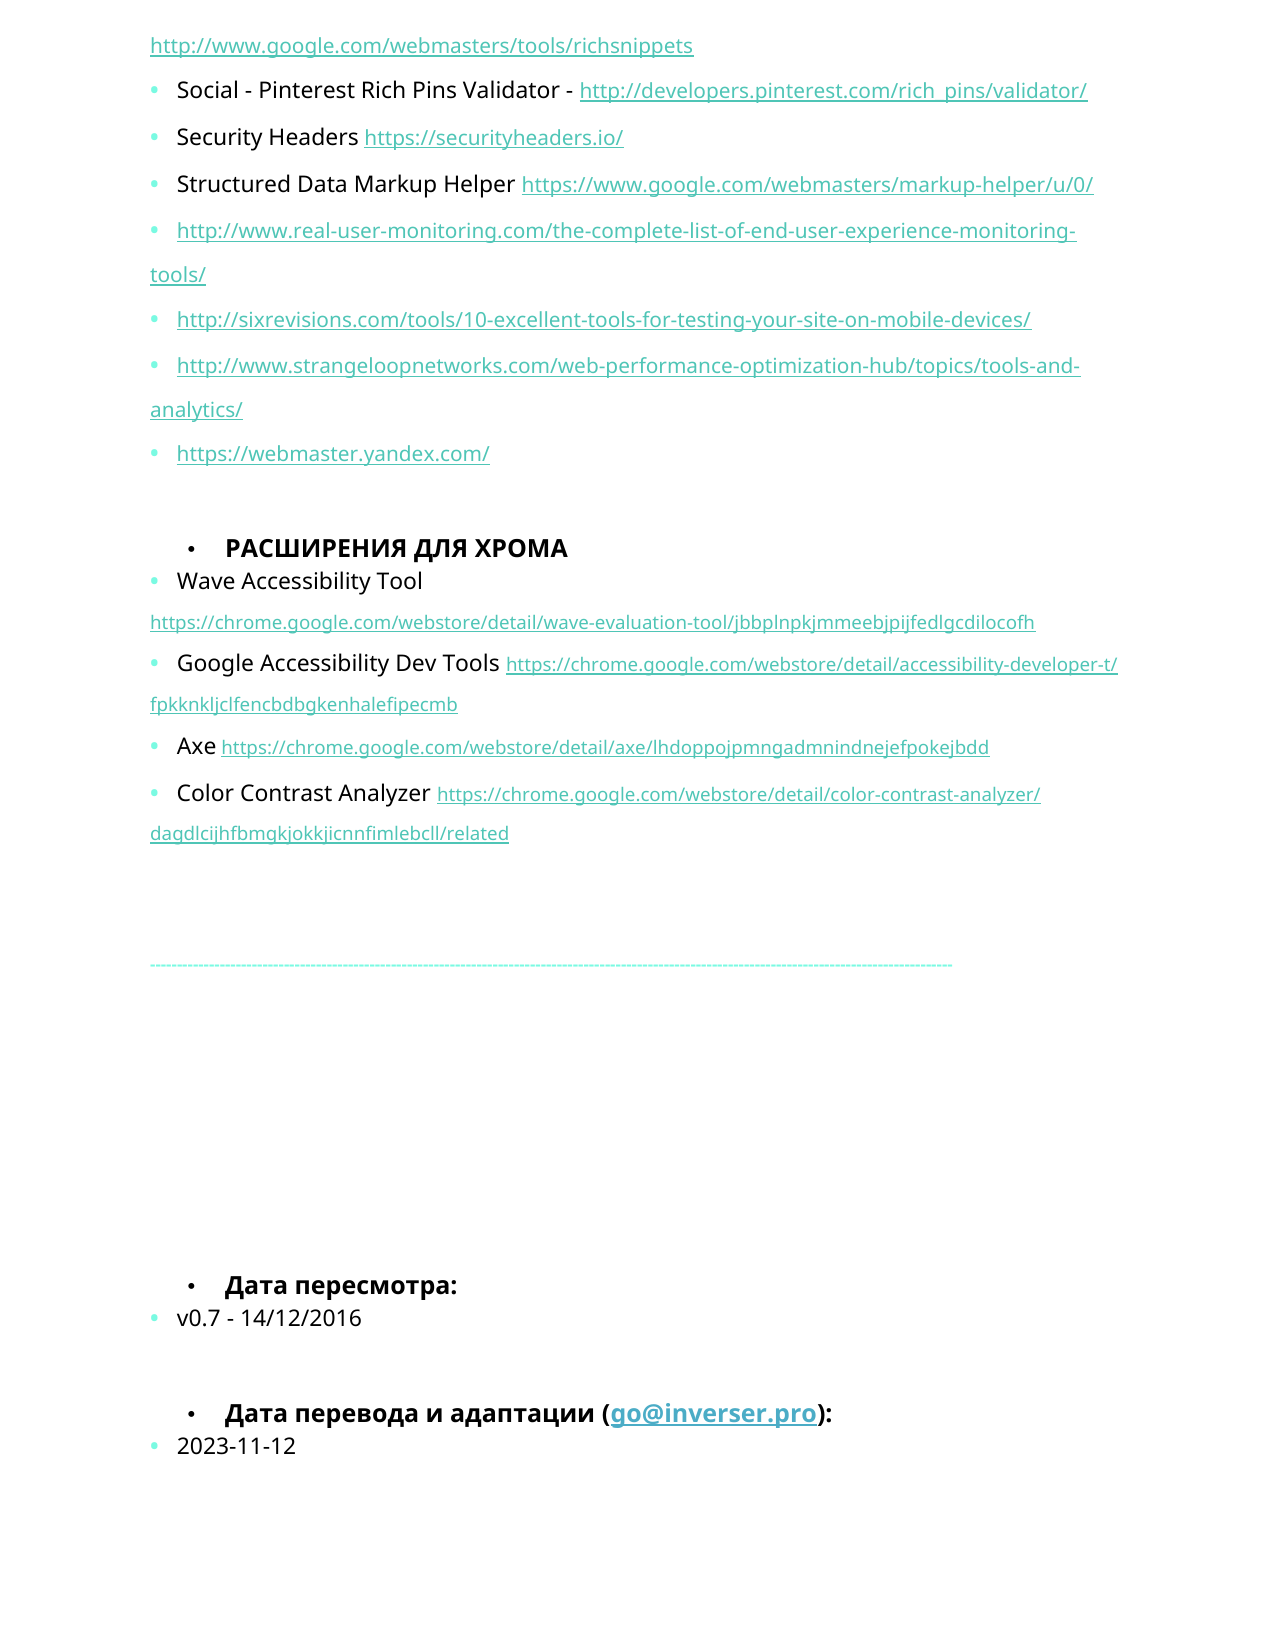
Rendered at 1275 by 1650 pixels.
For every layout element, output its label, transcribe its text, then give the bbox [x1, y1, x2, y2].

text • Color Contrast Analyzer https://chrome.google.com/webstore/detail/color-contrast-analyzer/dagdlcijhfbmgkjokkjicnnfimlebcll/related [150, 776, 1125, 846]
text • http://www.strangeloopnetworks.com/web-performance-optimization-hub/topics/tools-and-analytics/ [150, 349, 1125, 423]
list Дата перевода и адаптации (go@inverser.pro): [187, 1396, 1125, 1429]
text • http://sixrevisions.com/tools/10-excellent-tools-for-testing-your-site-on-mobile-devices/ [150, 302, 1125, 334]
text • Structured Data Markup Helper https://www.google.com/webmasters/markup-helper/u/0/ [150, 168, 1125, 199]
list Дата пересмотра: [187, 1268, 1125, 1302]
text http://www.google.com/webmasters/tools/richsnippets [150, 31, 1125, 60]
text • Wave Accessibility Tool https://chrome.google.com/webstore/detail/wave-evaluation-tool/jbbplnpkjmmeebjpijfedlgcdilocofh [150, 565, 1125, 635]
text • v0.7 - 14/12/2016 [150, 1302, 1125, 1333]
list РАСШИРЕНИЯ ДЛЯ ХРОМА [187, 531, 1125, 565]
text • Axe https://chrome.google.com/webstore/detail/axe/lhdoppojpmngadmnindnejefpokejbdd [150, 729, 1125, 761]
text • Social - Pinterest Rich Pins Validator - http://developers.pinterest.com/rich_pins/validator/ [150, 74, 1125, 105]
text ------------------------------------------------------------------------------------------------------------------------------------------------------ [150, 952, 1125, 975]
text • https://webmaster.yandex.com/ [150, 437, 1125, 469]
text • http://www.real-user-monitoring.com/the-complete-list-of-end-user-experience-monitoring-tools/ [150, 214, 1125, 288]
text • 2023-11-12 [150, 1429, 1125, 1461]
text • Security Headers https://securityheaders.io/ [150, 121, 1125, 152]
text • Google Accessibility Dev Tools https://chrome.google.com/webstore/detail/accessibility-developer-t/fpkknkljclfencbdbgkenhalefipecmb [150, 647, 1125, 717]
